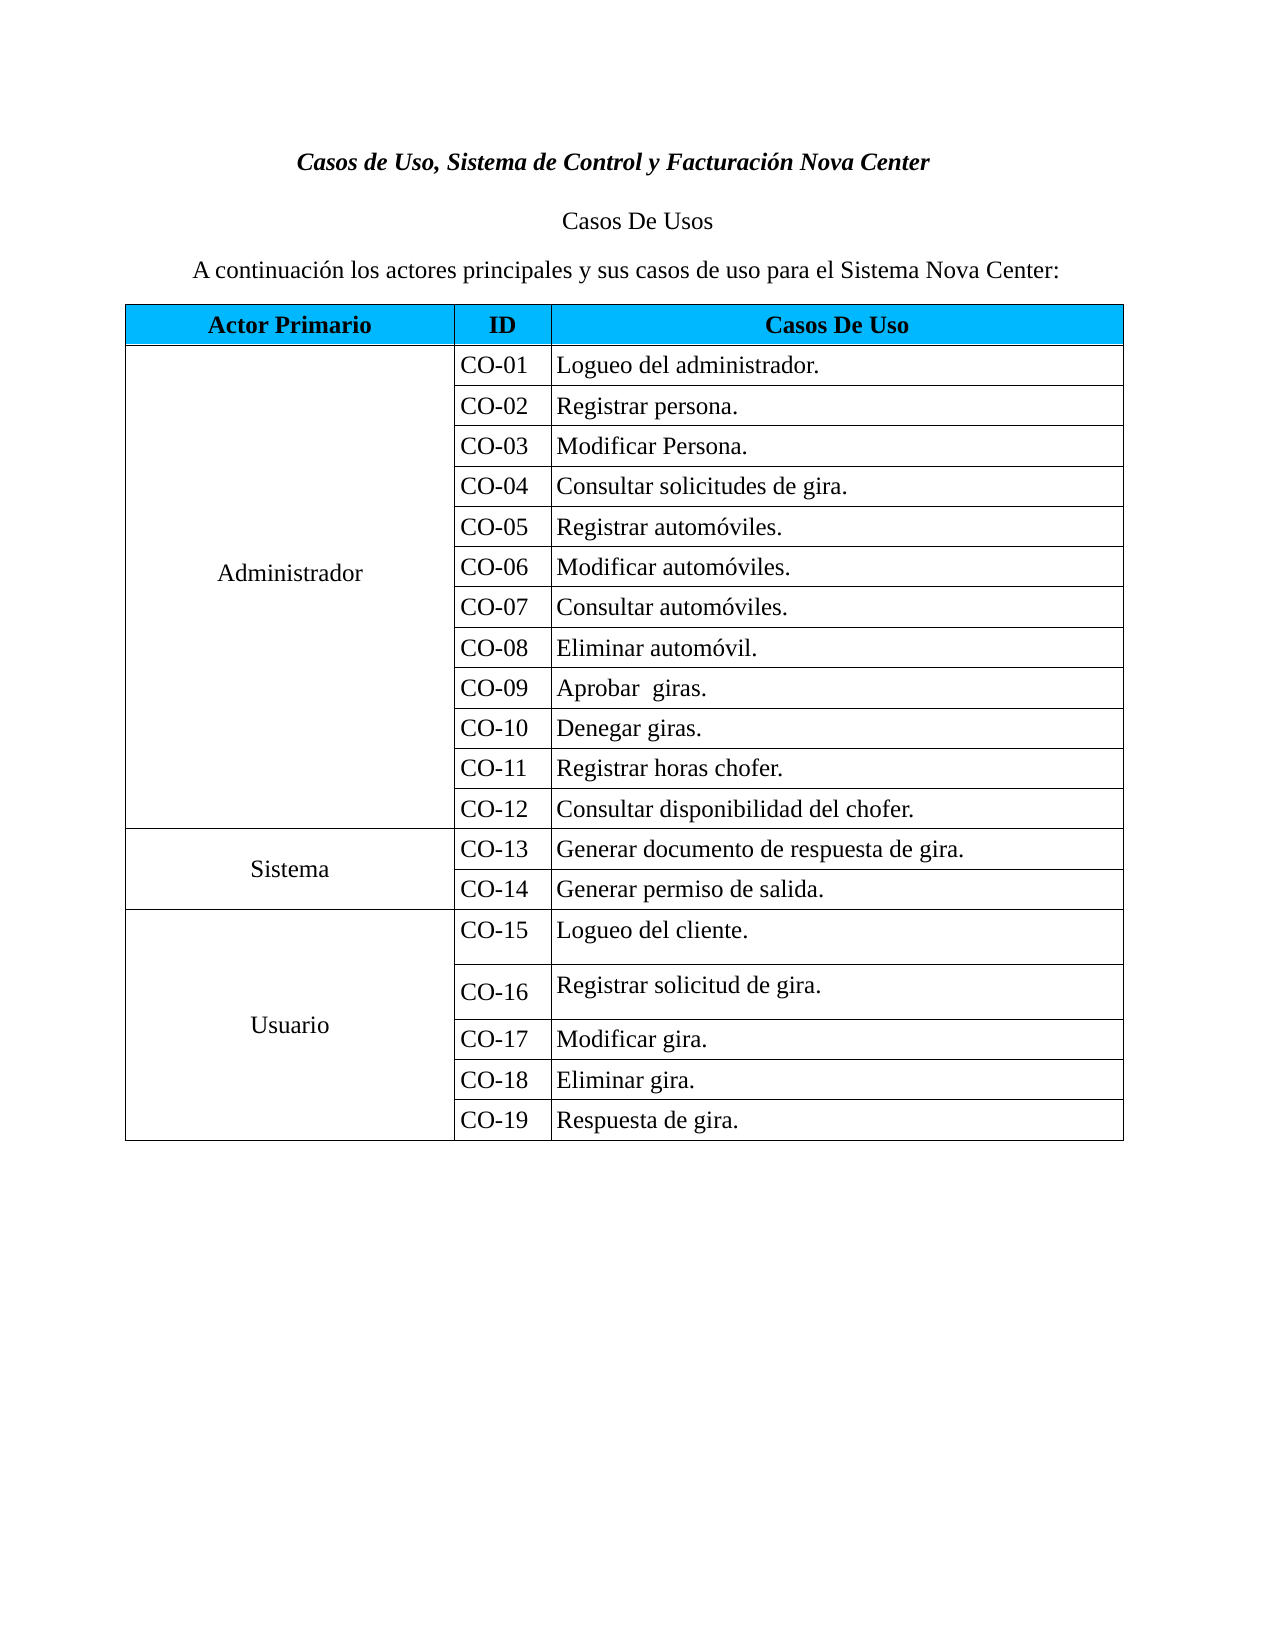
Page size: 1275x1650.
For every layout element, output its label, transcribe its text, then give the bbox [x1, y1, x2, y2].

table_cell CO-07 [455, 587, 551, 627]
table_cell Administrador [126, 346, 454, 828]
table_cell CO-06 [455, 547, 551, 586]
table_cell CO-16 [455, 965, 551, 1019]
table_cell Aprobar giras. [552, 668, 1123, 707]
table_cell CO-11 [455, 749, 551, 788]
table_cell Denegar giras. [552, 709, 1123, 748]
table_cell CO-02 [455, 386, 551, 425]
table_header ID [455, 305, 551, 344]
table_cell Generar permiso de salida. [552, 870, 1123, 909]
table_cell Registrar horas chofer. [552, 749, 1123, 788]
table_cell Respuesta de gira. [552, 1100, 1123, 1140]
table_cell Eliminar gira. [552, 1060, 1123, 1099]
table_cell CO-19 [455, 1100, 551, 1140]
text Casos De Usos [118, 206, 1157, 235]
table_cell Eliminar automóvil. [552, 628, 1123, 667]
table_header Actor Primario [126, 305, 454, 344]
table_cell Consultar automóviles. [552, 587, 1123, 627]
table_cell CO-04 [455, 467, 551, 506]
table_cell Registrar automóviles. [552, 507, 1123, 546]
table_cell Modificar gira. [552, 1020, 1123, 1059]
table_cell Logueo del cliente. [552, 910, 1123, 964]
table_cell Usuario [126, 910, 454, 1140]
table_cell Logueo del administrador. [552, 346, 1123, 385]
table_cell CO-14 [455, 870, 551, 909]
table_cell Registrar solicitud de gira. [552, 965, 1123, 1019]
table_cell CO-08 [455, 628, 551, 667]
table_cell CO-13 [455, 829, 551, 869]
table_cell CO-05 [455, 507, 551, 546]
table_cell Modificar automóviles. [552, 547, 1123, 586]
table_cell Modificar Persona. [552, 426, 1123, 466]
table_cell CO-01 [455, 346, 551, 385]
table_cell CO-10 [455, 709, 551, 748]
table_cell Sistema [126, 829, 454, 909]
table_cell CO-03 [455, 426, 551, 466]
table_cell CO-17 [455, 1020, 551, 1059]
table_cell CO-12 [455, 789, 551, 828]
table_cell Registrar persona. [552, 386, 1123, 425]
table_cell CO-18 [455, 1060, 551, 1099]
table_cell Consultar solicitudes de gira. [552, 467, 1123, 506]
text A continuación los actores principales y sus casos de uso para el Sistema Nova Center: [118, 255, 1157, 284]
table_cell Consultar disponibilidad del chofer. [552, 789, 1123, 828]
table_header Casos De Uso [552, 305, 1123, 344]
table_cell CO-09 [455, 668, 551, 707]
table_cell Generar documento de respuesta de gira. [552, 829, 1123, 869]
table_cell CO-15 [455, 910, 551, 964]
